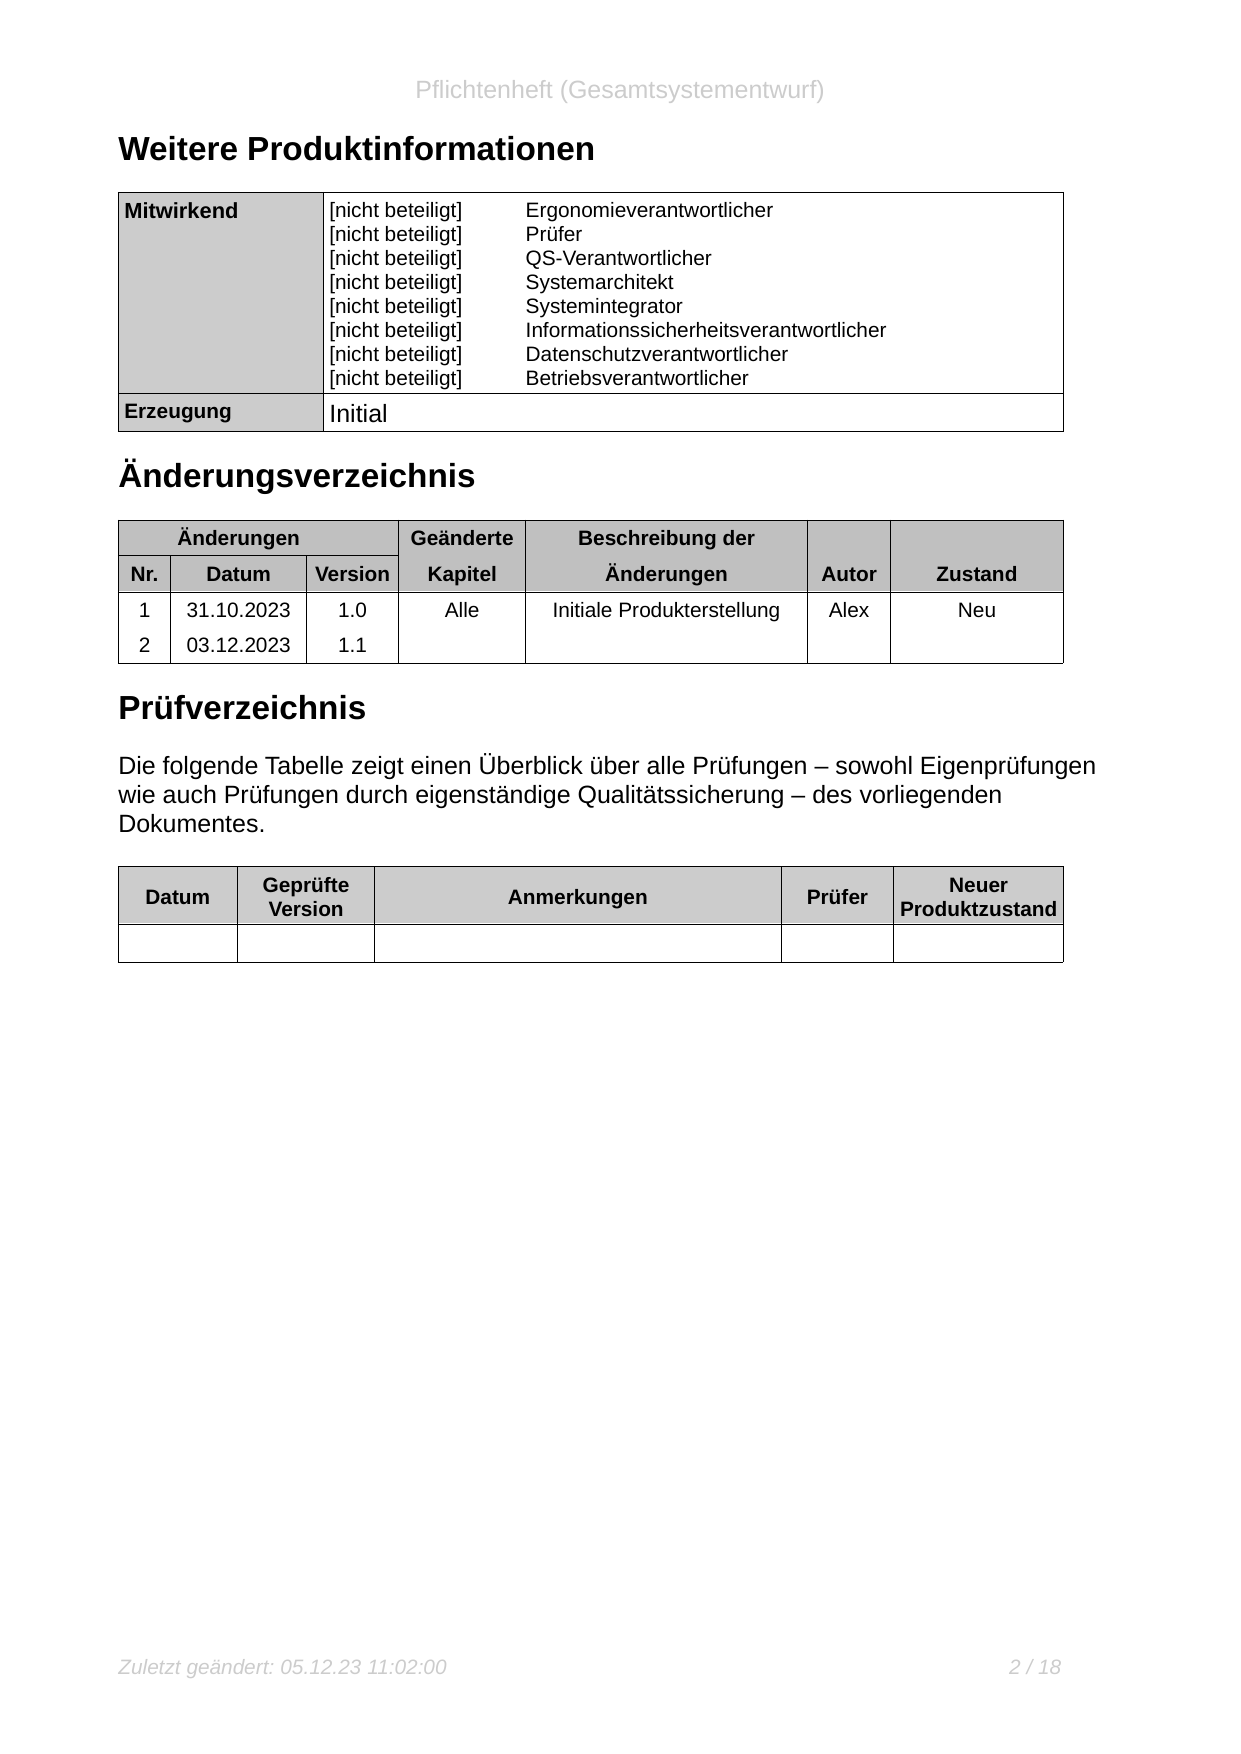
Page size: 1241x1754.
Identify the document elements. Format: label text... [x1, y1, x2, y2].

table_cell [782, 925, 893, 962]
table_cell Initial [324, 394, 1063, 431]
table_cell Autor [808, 555, 890, 591]
table_header Datum [119, 867, 237, 923]
table_cell [399, 627, 525, 663]
table_cell Initiale Produkterstellung [526, 593, 807, 627]
table_cell [119, 925, 237, 962]
text Weitere Produktinformationen [118, 128, 1122, 167]
text Prüfverzeichnis [118, 688, 1122, 726]
table_cell Alle [399, 593, 525, 627]
table_cell 1.0 [307, 593, 398, 627]
table_header Beschreibung der [526, 521, 807, 555]
text Änderungsverzeichnis [118, 456, 1122, 495]
table_header [808, 521, 890, 555]
table_cell Version [307, 556, 398, 591]
table_header Geänderte [399, 521, 525, 555]
table_cell 31.10.2023 [171, 593, 306, 627]
table_cell Neu [891, 593, 1063, 627]
table_header [119, 521, 171, 555]
table_cell Kapitel [399, 555, 525, 591]
table_cell Datum [171, 556, 306, 591]
table_header [891, 521, 1063, 555]
table_header [306, 521, 398, 555]
table_cell Alex [808, 593, 890, 627]
table_cell 1.1 [307, 627, 398, 663]
table_cell [891, 627, 1063, 663]
table_cell Zustand [891, 555, 1063, 591]
table_cell Erzeugung [119, 394, 323, 431]
table_cell [375, 925, 781, 962]
table_header Geprüfte Version [238, 867, 374, 923]
table_cell [526, 627, 807, 663]
table_cell Nr. [119, 556, 170, 591]
table_header Prüfer [782, 867, 893, 923]
table_header Anmerkungen [375, 867, 781, 923]
table_cell [808, 627, 890, 663]
table_cell Änderungen [526, 555, 807, 591]
table_header Änderungen [171, 521, 306, 555]
table_cell 03.12.2023 [171, 627, 306, 663]
table_cell 1 [119, 593, 170, 627]
text Die folgende Tabelle zeigt einen Überblick über alle Prüfungen – sowohl Eigenprüfungen wie auch Prüfungen durch eigenständige Qualitätssicherung – des vorliegenden Dokumentes. [118, 751, 1122, 837]
table_header Mitwirkend [119, 193, 323, 393]
table_cell [894, 925, 1063, 962]
table_cell 2 [119, 627, 170, 663]
table_header Neuer Produktzustand [894, 867, 1063, 923]
table_cell [238, 925, 374, 962]
table_header [nicht beteiligt] Ergonomieverantwortlicher [nicht beteiligt] Prüfer [nicht beteiligt] QS-Verantwortlicher [nicht beteiligt] Systemarchitekt [nicht beteiligt] Systemintegrator [nicht beteiligt] Informationssicherheitsverantwortlicher [nicht beteiligt] Datenschutzverantwortlicher [nicht beteiligt] Betriebsverantwortlicher [324, 193, 1063, 393]
